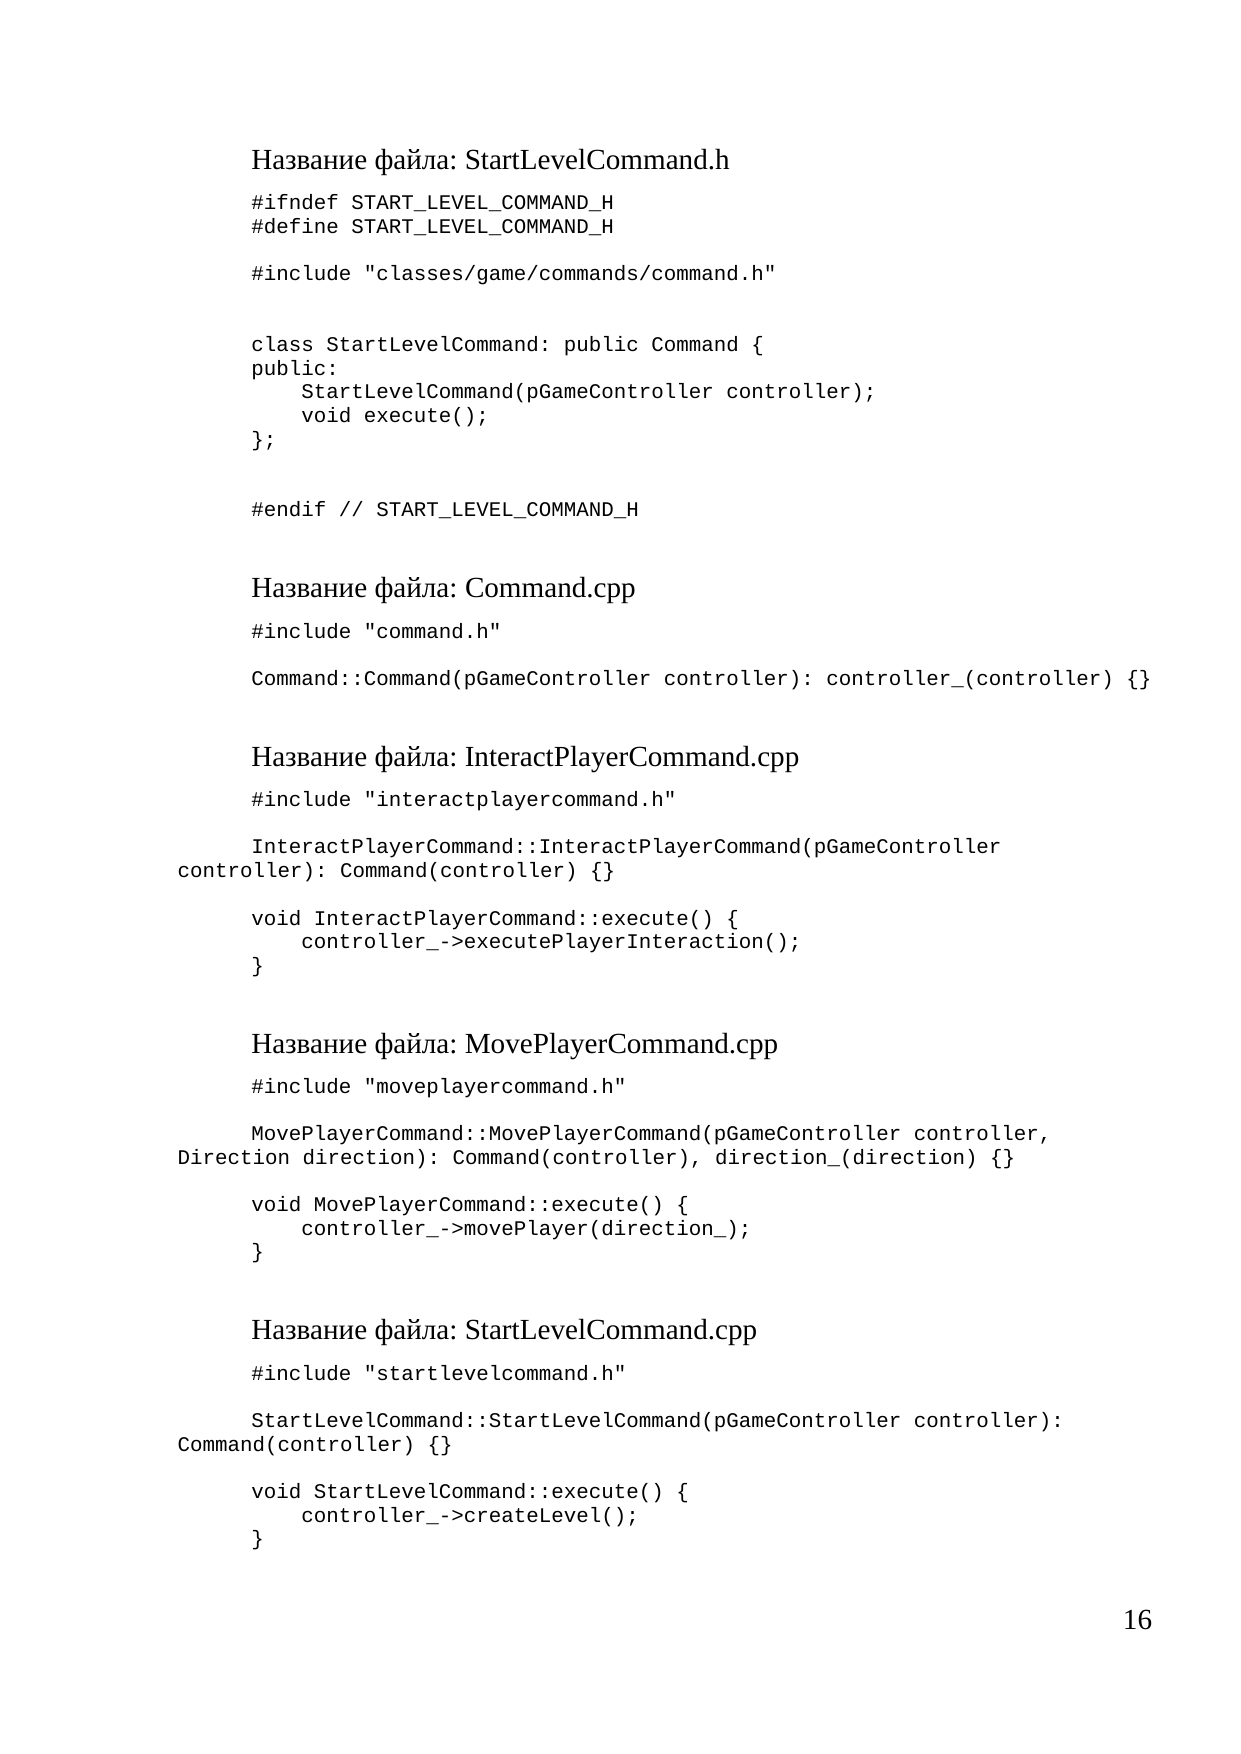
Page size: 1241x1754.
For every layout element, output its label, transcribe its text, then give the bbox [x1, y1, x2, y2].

text StartLevelCommand(pGameController controller); [177, 381, 1152, 405]
text #ifndef START_LEVEL_COMMAND_H [177, 192, 1152, 216]
text controller_->executePlayerInteraction(); [177, 931, 1152, 955]
text }; [177, 428, 1152, 452]
text } [177, 955, 1152, 978]
text Command::Command(pGameController controller): controller_(controller) {} [177, 668, 1152, 692]
text controller_->createLevel(); [177, 1505, 1152, 1528]
text Название файла: MovePlayerCommand.cpp [177, 1026, 1152, 1059]
text class StartLevelCommand: public Command { [177, 334, 1152, 358]
text void StartLevelCommand::execute() { [177, 1481, 1152, 1505]
text #include "classes/game/commands/command.h" [177, 263, 1152, 287]
text #include "command.h" [177, 621, 1152, 644]
text InteractPlayerCommand::InteractPlayerCommand(pGameController controller): Command(controller) {} [177, 837, 1152, 884]
text #endif // START_LEVEL_COMMAND_H [177, 499, 1152, 523]
text void InteractPlayerCommand::execute() { [177, 907, 1152, 931]
text Название файла: InteractPlayerCommand.cpp [177, 739, 1152, 772]
text } [177, 1242, 1152, 1265]
text Название файла: StartLevelCommand.cpp [177, 1312, 1152, 1346]
text controller_->movePlayer(direction_); [177, 1218, 1152, 1242]
text void execute(); [177, 405, 1152, 428]
text #include "moveplayercommand.h" [177, 1076, 1152, 1100]
text #define START_LEVEL_COMMAND_H [177, 216, 1152, 239]
text } [177, 1528, 1152, 1552]
text void MovePlayerCommand::execute() { [177, 1194, 1152, 1218]
text StartLevelCommand::StartLevelCommand(pGameController controller): Command(controller) {} [177, 1410, 1152, 1457]
text Название файла: Command.cpp [177, 570, 1152, 604]
text #include "interactplayercommand.h" [177, 789, 1152, 813]
text public: [177, 358, 1152, 381]
text Название файла: StartLevelCommand.h [177, 142, 1152, 175]
text #include "startlevelcommand.h" [177, 1363, 1152, 1386]
text MovePlayerCommand::MovePlayerCommand(pGameController controller, Direction direction): Command(controller), direction_(direction) {} [177, 1123, 1152, 1171]
